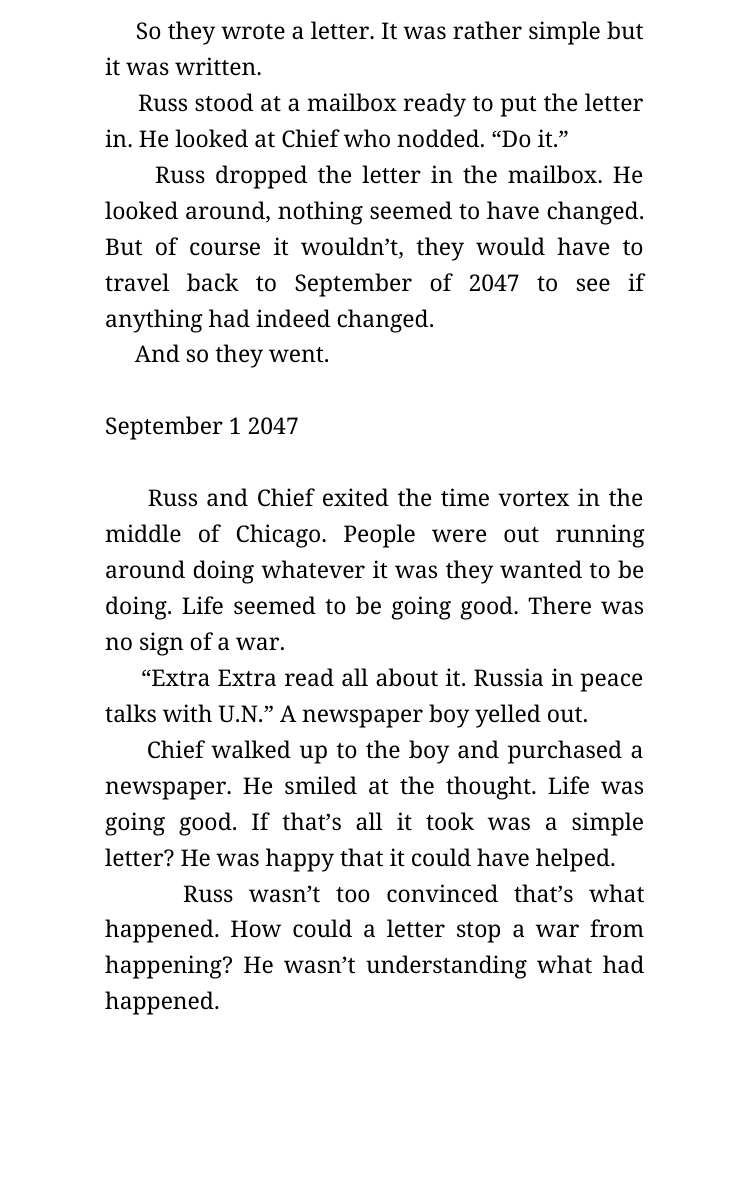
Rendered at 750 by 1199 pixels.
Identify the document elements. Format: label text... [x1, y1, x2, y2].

text And so they went. [105, 338, 645, 370]
text Russ and Chief exited the time vortex in the middle of Chicago. People were out running around doing whatever it was they wanted to be doing. Life seemed to be going good. There was no sign of a war. [105, 482, 645, 657]
text So they wrote a letter. It was rather simple but it was written. [105, 15, 645, 82]
text “Extra Extra read all about it. Russia in peace talks with U.N.” A newspaper boy yelled out. [105, 662, 645, 729]
text Chief walked up to the boy and purchased a newspaper. He smiled at the thought. Life was going good. If that’s all it took was a simple letter? He was happy that it could have helped. [105, 734, 645, 873]
text September 1 2047 [105, 410, 645, 442]
text Russ dropped the letter in the mailbox. He looked around, nothing seemed to have changed. But of course it wouldn’t, they would have to travel back to September of 2047 to see if anything had indeed changed. [105, 159, 645, 334]
text Russ stood at a mailbox ready to put the letter in. He looked at Chief who nodded. “Do it.” [105, 87, 645, 154]
text Russ wasn’t too convinced that’s what happened. How could a letter stop a war from happening? He wasn’t understanding what had happened. [105, 877, 645, 1017]
